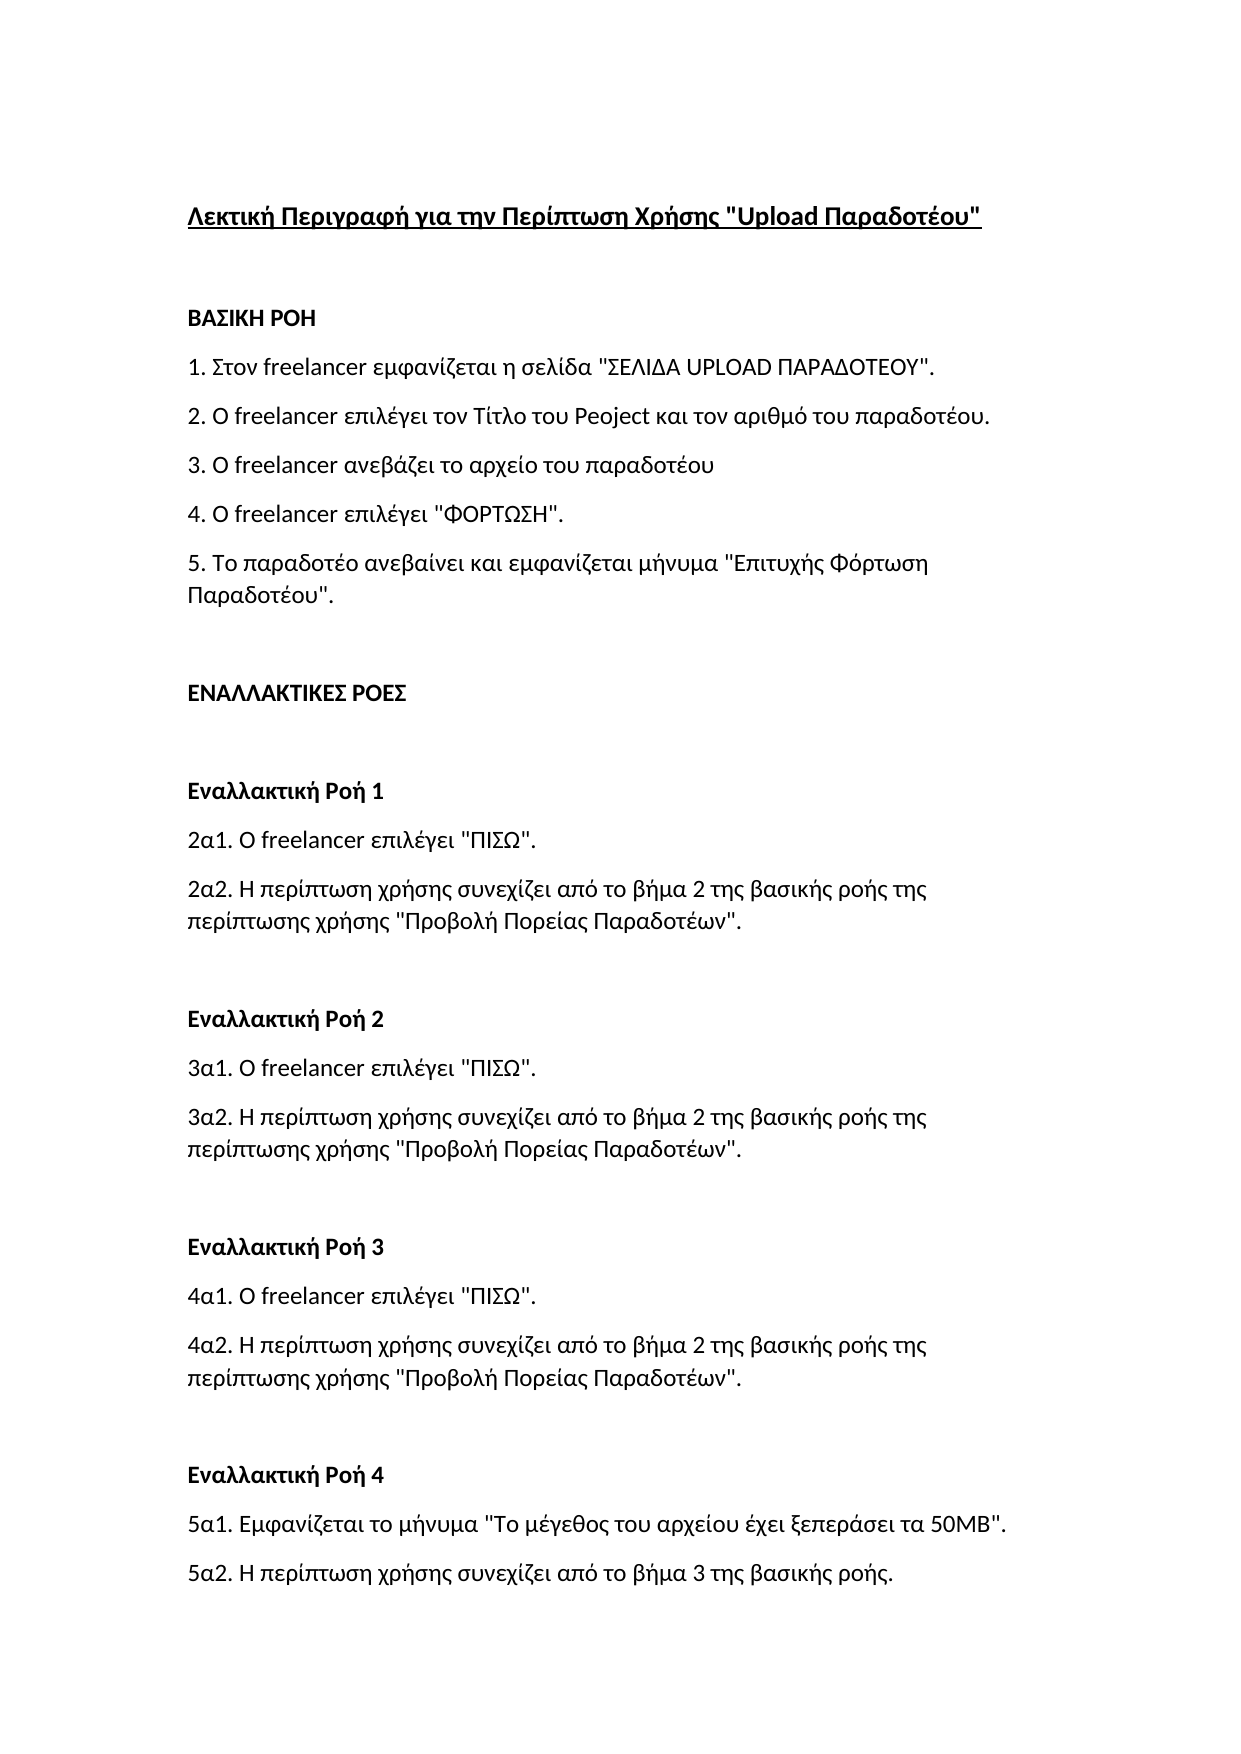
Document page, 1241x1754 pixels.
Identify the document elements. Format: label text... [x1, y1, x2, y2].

text 4. Ο freelancer επιλέγει "ΦΟΡΤΩΣΗ". [187, 498, 1053, 529]
text 5α1. Εμφανίζεται το μήνυμα "Το μέγεθος του αρχείου έχει ξεπεράσει τα 50ΜΒ". [187, 1508, 1053, 1539]
text Εναλλακτική Ροή 1 [187, 775, 1053, 806]
text 5. Το παραδοτέο ανεβαίνει και εμφανίζεται μήνυμα "Επιτυχής Φόρτωση Παραδοτέου". [187, 547, 1053, 610]
text 3. Ο freelancer ανεβάζει το αρχείο του παραδοτέου [187, 449, 1053, 480]
text 3α2. Η περίπτωση χρήσης συνεχίζει από το βήμα 2 της βασικής ροής της περίπτωσης χρήσης "Προβολή Πορείας Παραδοτέων". [187, 1101, 1053, 1164]
text 5α2. Η περίπτωση χρήσης συνεχίζει από το βήμα 3 της βασικής ροής. [187, 1557, 1053, 1588]
text Εναλλακτική Ροή 2 [187, 1003, 1053, 1034]
text 4α1. Ο freelancer επιλέγει "ΠΙΣΩ". [187, 1280, 1053, 1311]
text ΒΑΣΙΚΗ ΡΟΗ [187, 302, 1053, 333]
text 2α2. Η περίπτωση χρήσης συνεχίζει από το βήμα 2 της βασικής ροής της περίπτωσης χρήσης "Προβολή Πορείας Παραδοτέων". [187, 873, 1053, 936]
text ΕΝΑΛΛΑΚΤΙΚΕΣ ΡΟΕΣ [187, 677, 1053, 708]
text Εναλλακτική Ροή 4 [187, 1459, 1053, 1490]
text 3α1. Ο freelancer επιλέγει "ΠΙΣΩ". [187, 1052, 1053, 1083]
text 1. Στον freelancer εμφανίζεται η σελίδα "ΣΕΛΙΔΑ UPLOAD ΠΑΡΑΔΟΤΕΟΥ". [187, 351, 1053, 382]
text 4α2. Η περίπτωση χρήσης συνεχίζει από το βήμα 2 της βασικής ροής της περίπτωσης χρήσης "Προβολή Πορείας Παραδοτέων". [187, 1329, 1053, 1392]
text 2α1. Ο freelancer επιλέγει "ΠΙΣΩ". [187, 824, 1053, 855]
text Λεκτική Περιγραφή για την Περίπτωση Χρήσης "Upload Παραδοτέου" [187, 199, 1053, 232]
text Εναλλακτική Ροή 3 [187, 1231, 1053, 1262]
text 2. O freelancer επιλέγει τον Τίτλο του Peoject και τον αριθμό του παραδοτέου. [187, 400, 1053, 431]
